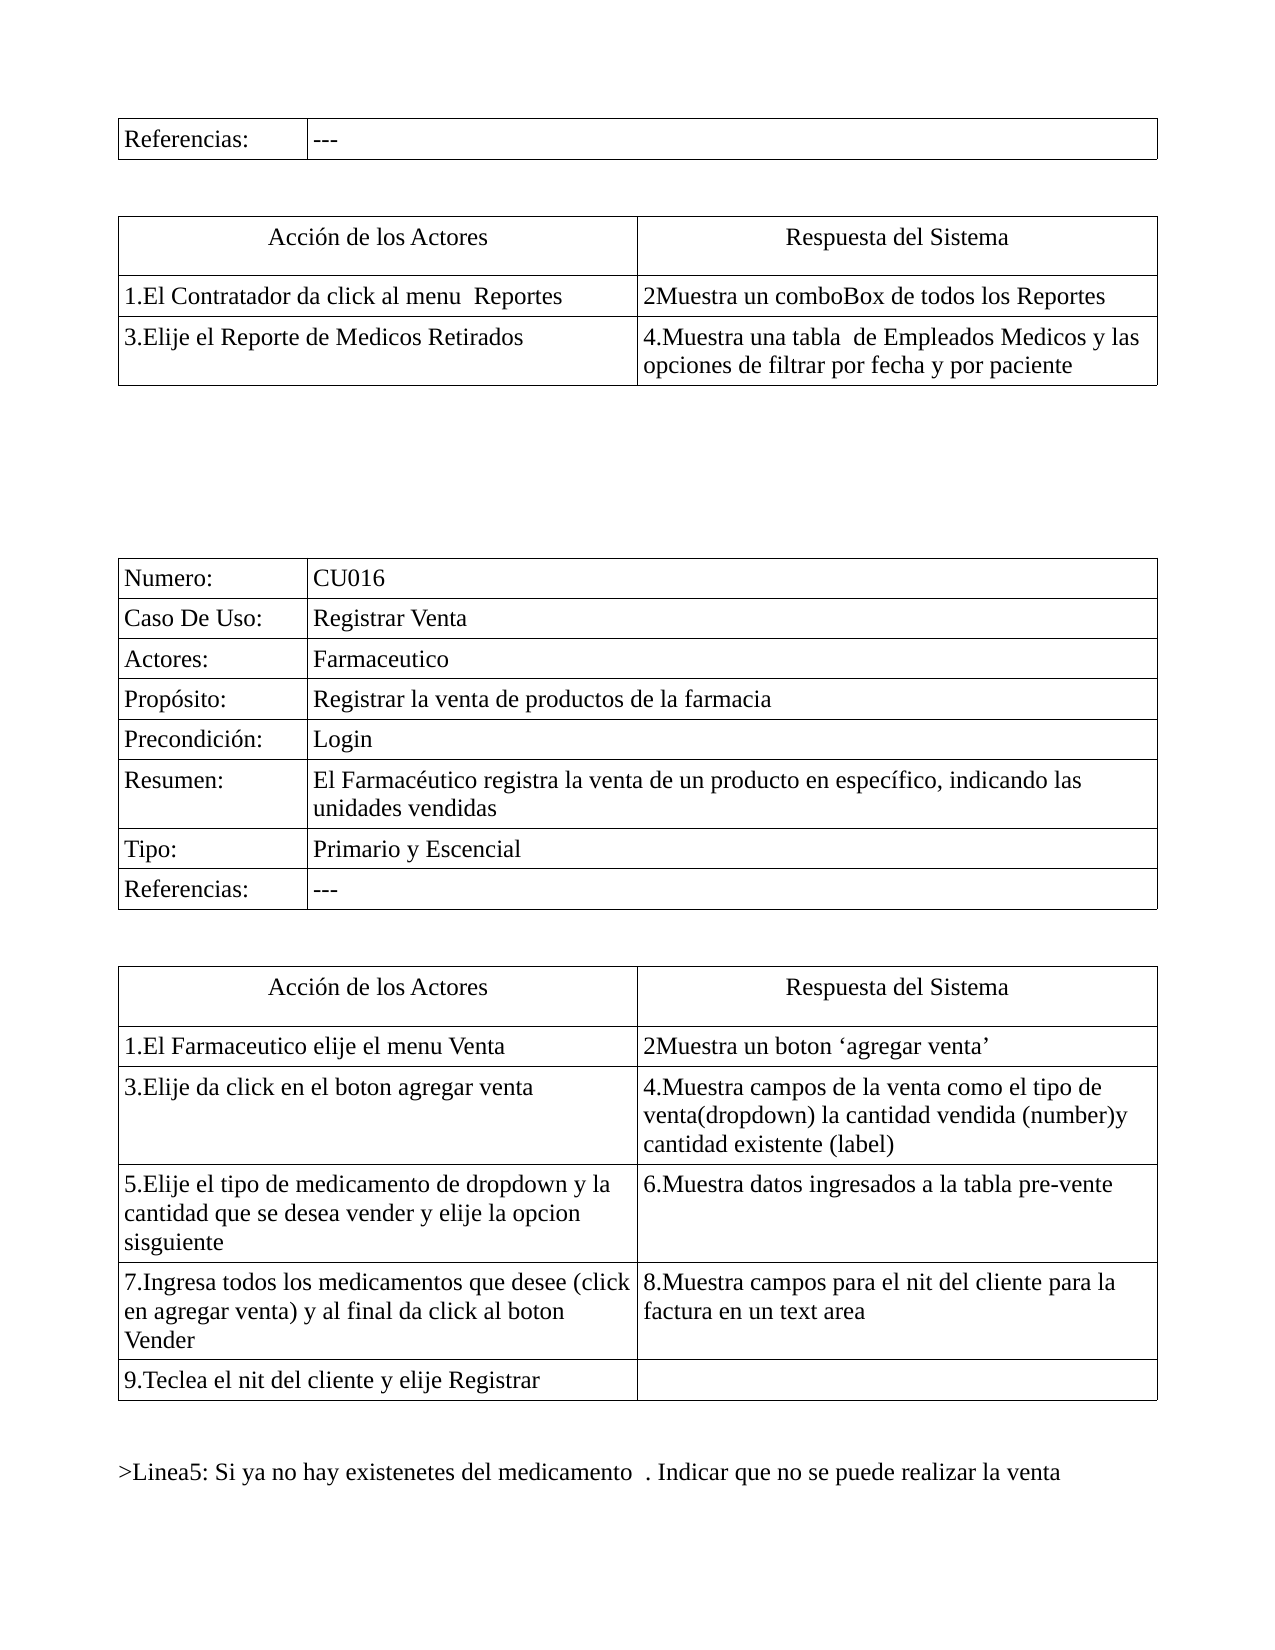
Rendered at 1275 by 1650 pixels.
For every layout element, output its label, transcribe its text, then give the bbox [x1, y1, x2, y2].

table_cell 6.Muestra datos ingresados a la tabla pre-vente [638, 1165, 1157, 1262]
table_header CU016 [308, 559, 1157, 598]
table_cell Actores: [119, 639, 307, 678]
table_header Acción de los Actores [119, 967, 637, 1026]
table_cell Resumen: [119, 760, 307, 828]
table_cell Tipo: [119, 829, 307, 868]
table_cell Registrar Venta [308, 599, 1157, 638]
table_cell --- [308, 119, 1157, 158]
table_cell Referencias: [119, 869, 307, 909]
table_cell Registrar la venta de productos de la farmacia [308, 679, 1157, 719]
table_cell 9.Teclea el nit del cliente y elije Registrar [119, 1360, 637, 1400]
table_cell 3.Elije da click en el boton agregar venta [119, 1067, 637, 1164]
table_cell 1.El Contratador da click al menu Reportes [119, 276, 637, 316]
table_cell 1.El Farmaceutico elije el menu Venta [119, 1027, 637, 1066]
table_header Numero: [119, 559, 307, 598]
table_cell El Farmacéutico registra la venta de un producto en específico, indicando las unidades vendidas [308, 760, 1157, 828]
table_cell 2Muestra un boton ‘agregar venta’ [638, 1027, 1157, 1066]
table_cell [638, 1360, 1157, 1400]
table_cell 3.Elije el Reporte de Medicos Retirados [119, 317, 637, 385]
table_cell 8.Muestra campos para el nit del cliente para la factura en un text area [638, 1263, 1157, 1359]
table_cell --- [308, 869, 1157, 909]
table_cell 4.Muestra campos de la venta como el tipo de venta(dropdown) la cantidad vendida (number)y cantidad existente (label) [638, 1067, 1157, 1164]
table_cell 2Muestra un comboBox de todos los Reportes [638, 276, 1157, 316]
table_header Acción de los Actores [119, 217, 637, 275]
table_header Respuesta del Sistema [638, 967, 1157, 1026]
table_cell Precondición: [119, 720, 307, 759]
table_cell 4.Muestra una tabla de Empleados Medicos y las opciones de filtrar por fecha y por paciente [638, 317, 1157, 385]
table_cell 5.Elije el tipo de medicamento de dropdown y la cantidad que se desea vender y elije la opcion sisguiente [119, 1165, 637, 1262]
table_cell Propósito: [119, 679, 307, 719]
table_cell Referencias: [119, 119, 307, 158]
table_cell Primario y Escencial [308, 829, 1157, 868]
table_cell Caso De Uso: [119, 599, 307, 638]
text >Linea5: Si ya no hay existenetes del medicamento . Indicar que no se puede realizar la venta [118, 1457, 1157, 1486]
table_cell 7.Ingresa todos los medicamentos que desee (click en agregar venta) y al final da click al boton Vender [119, 1263, 637, 1359]
table_header Respuesta del Sistema [638, 217, 1157, 275]
table_cell Login [308, 720, 1157, 759]
table_cell Farmaceutico [308, 639, 1157, 678]
